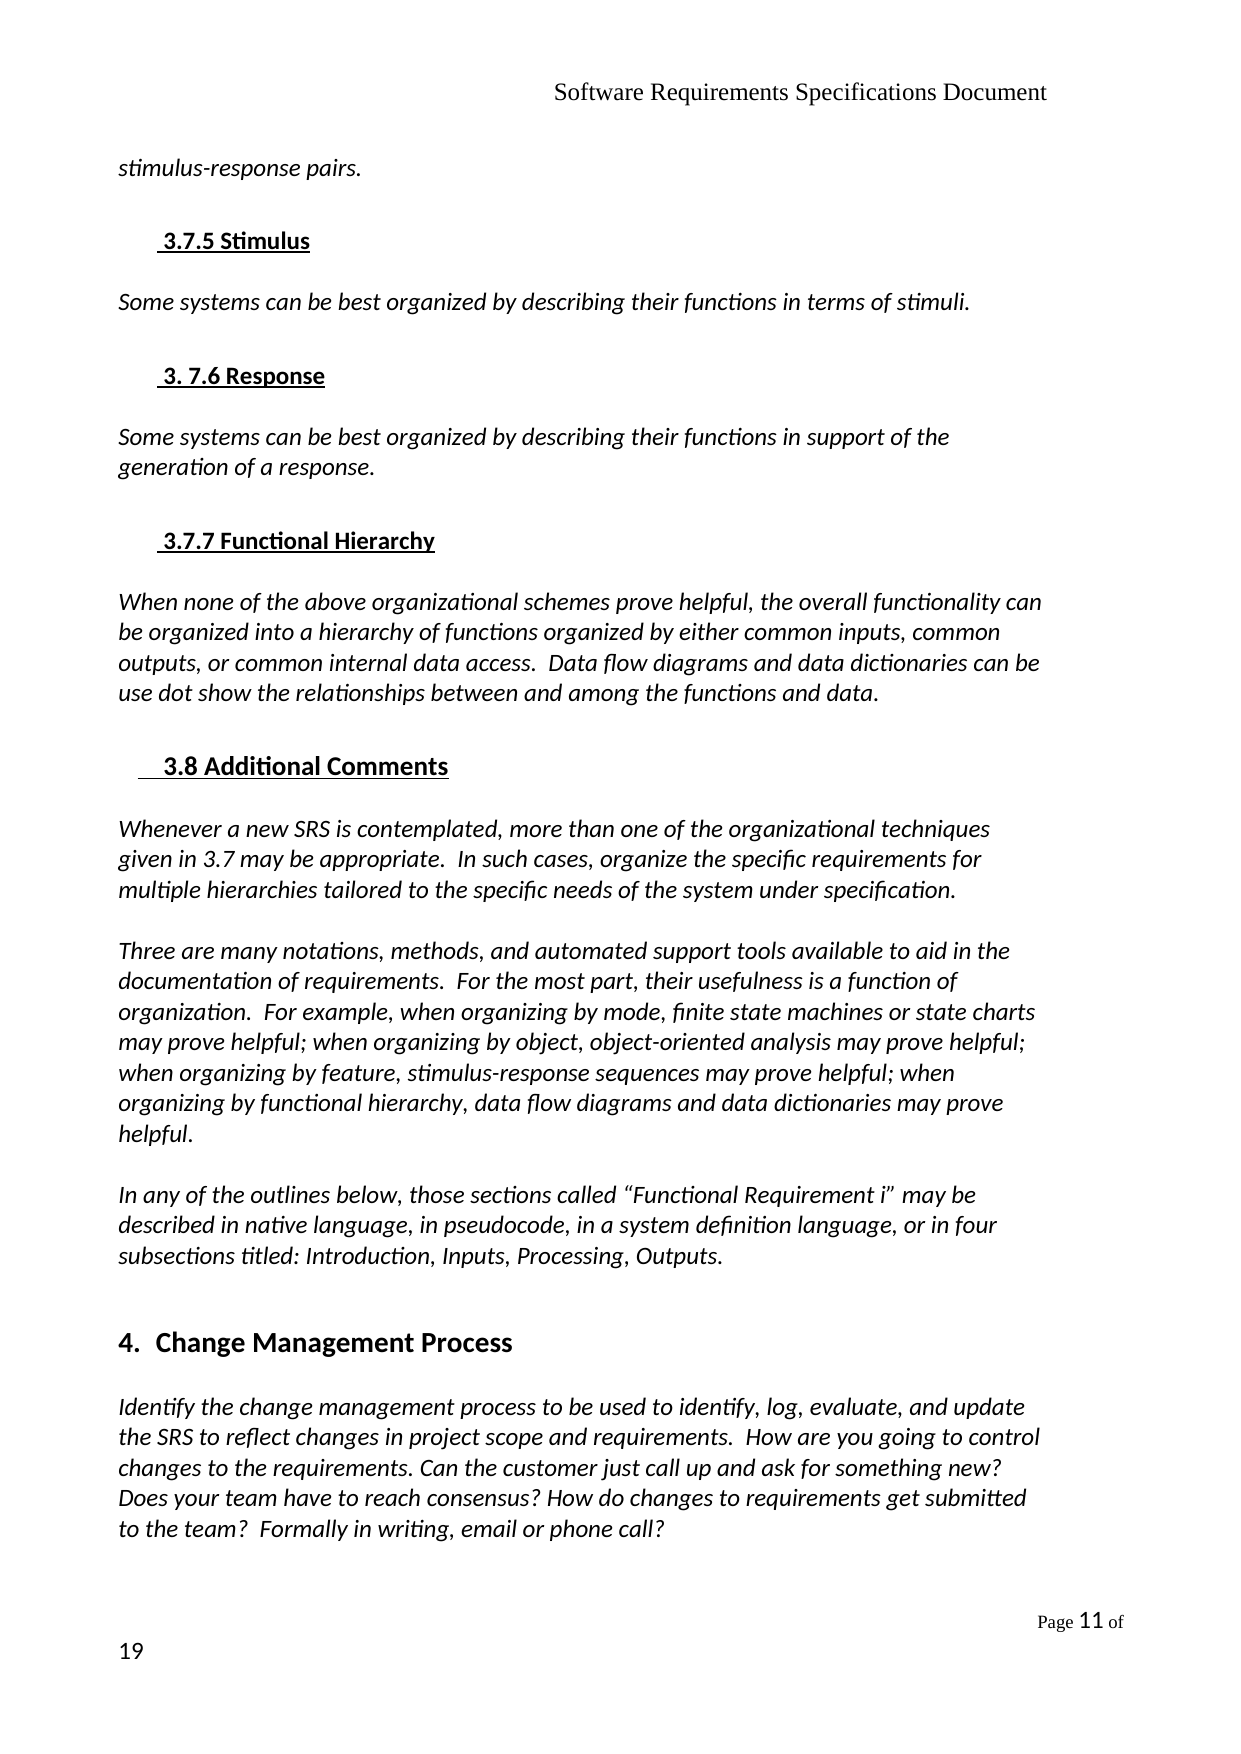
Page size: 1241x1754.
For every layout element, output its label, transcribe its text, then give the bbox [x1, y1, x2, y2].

text Some systems can be best organized by describing their functions in terms of stimuli. [118, 286, 1047, 317]
text Three are many notations, methods, and automated support tools available to aid in the documentation of requirements. For the most part, their usefulness is a function of organization. For example, when organizing by mode, finite state machines or state charts may prove helpful; when organizing by object, object-oriented analysis may prove helpful; when organizing by feature, stimulus-response sequences may prove helpful; when organizing by functional hierarchy, data flow diagrams and data dictionaries may prove helpful. [118, 935, 1047, 1149]
subtitle 3.7.7 Functional Hierarchy [157, 525, 1047, 556]
subtitle 3.8 Additional Comments [138, 749, 1047, 782]
text Whenever a new SRS is contemplated, more than one of the organizational techniques given in 3.7 may be appropriate. In such cases, organize the specific requirements for multiple hierarchies tailored to the specific needs of the system under specification. [118, 813, 1047, 904]
text stimulus-response pairs. [118, 152, 1047, 182]
subtitle 3.7.5 Stimulus [157, 225, 1047, 256]
text When none of the above organizational schemes prove helpful, the overall functionality can be organized into a hierarchy of functions organized by either common inputs, common outputs, or common internal data access. Data flow diagrams and data dictionaries can be use dot show the relationships between and among the functions and data. [118, 586, 1047, 708]
subtitle Change Management Process [118, 1324, 1047, 1360]
text Some systems can be best organized by describing their functions in support of the generation of a response. [118, 421, 1047, 482]
text In any of the outlines below, those sections called “Functional Requirement i” may be described in native language, in pseudocode, in a system definition language, or in four subsections titled: Introduction, Inputs, Processing, Outputs. [118, 1179, 1047, 1271]
subtitle 3. 7.6 Response [157, 360, 1047, 390]
text Identify the change management process to be used to identify, log, evaluate, and update the SRS to reflect changes in project scope and requirements. How are you going to control changes to the requirements. Can the customer just call up and ask for something new? Does your team have to reach consensus? How do changes to requirements get submitted to the team? Formally in writing, email or phone call? [118, 1391, 1047, 1543]
